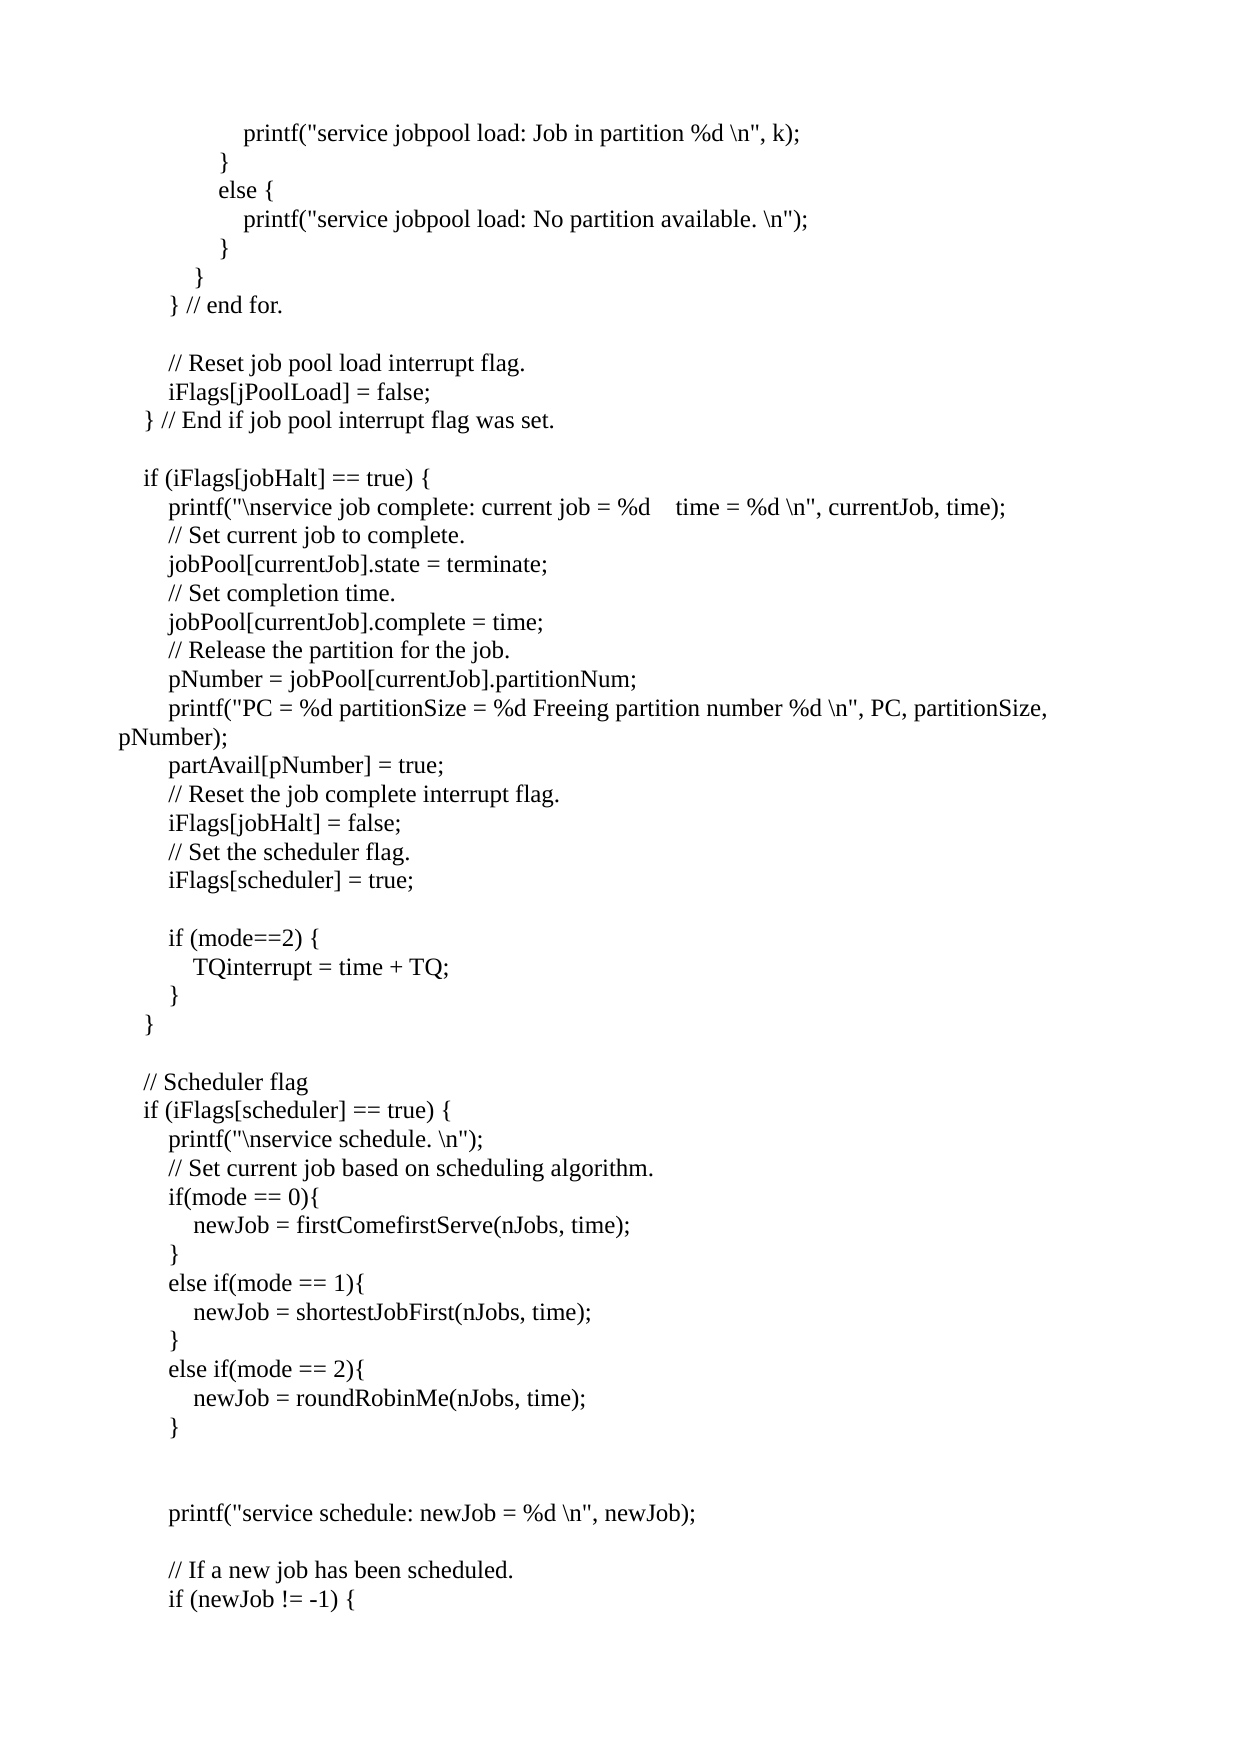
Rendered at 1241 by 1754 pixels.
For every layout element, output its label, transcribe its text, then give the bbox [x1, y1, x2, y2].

text printf("service jobpool load: Job in partition %d \n", k); [118, 118, 1122, 147]
text // Reset the job complete interrupt flag. [118, 779, 1122, 808]
text } [118, 1326, 1122, 1354]
text if (newJob != -1) { [118, 1584, 1122, 1613]
text // Reset job pool load interrupt flag. [118, 348, 1122, 377]
text iFlags[jobHalt] = false; [118, 808, 1122, 837]
text TQinterrupt = time + TQ; [118, 952, 1122, 981]
text // Scheduler flag [118, 1067, 1122, 1096]
text if(mode == 0){ [118, 1182, 1122, 1211]
text // If a new job has been scheduled. [118, 1556, 1122, 1584]
text } [118, 262, 1122, 291]
text else if(mode == 1){ [118, 1268, 1122, 1297]
text else if(mode == 2){ [118, 1354, 1122, 1383]
text if (iFlags[jobHalt] == true) { [118, 463, 1122, 492]
text iFlags[jPoolLoad] = false; [118, 377, 1122, 406]
text printf("PC = %d partitionSize = %d Freeing partition number %d \n", PC, partitionSize, pNumber); [118, 693, 1122, 751]
text pNumber = jobPool[currentJob].partitionNum; [118, 664, 1122, 693]
text } // end for. [118, 291, 1122, 319]
text jobPool[currentJob].complete = time; [118, 607, 1122, 636]
text // Set completion time. [118, 578, 1122, 607]
text jobPool[currentJob].state = terminate; [118, 549, 1122, 578]
text // Set current job to complete. [118, 521, 1122, 549]
text if (mode==2) { [118, 923, 1122, 952]
text } [118, 233, 1122, 262]
text } // End if job pool interrupt flag was set. [118, 406, 1122, 434]
text } [118, 1239, 1122, 1268]
text // Release the partition for the job. [118, 636, 1122, 664]
text iFlags[scheduler] = true; [118, 866, 1122, 894]
text else { [118, 176, 1122, 204]
text } [118, 1009, 1122, 1038]
text printf("\nservice job complete: current job = %d time = %d \n", currentJob, time); [118, 492, 1122, 521]
text } [118, 147, 1122, 176]
text newJob = roundRobinMe(nJobs, time); [118, 1383, 1122, 1412]
text printf("\nservice schedule. \n"); [118, 1124, 1122, 1153]
text } [118, 1412, 1122, 1441]
text newJob = firstComefirstServe(nJobs, time); [118, 1211, 1122, 1239]
text printf("service jobpool load: No partition available. \n"); [118, 204, 1122, 233]
text partAvail[pNumber] = true; [118, 751, 1122, 779]
text // Set current job based on scheduling algorithm. [118, 1153, 1122, 1182]
text // Set the scheduler flag. [118, 837, 1122, 866]
text if (iFlags[scheduler] == true) { [118, 1096, 1122, 1124]
text newJob = shortestJobFirst(nJobs, time); [118, 1297, 1122, 1326]
text } [118, 981, 1122, 1009]
text printf("service schedule: newJob = %d \n", newJob); [118, 1498, 1122, 1527]
